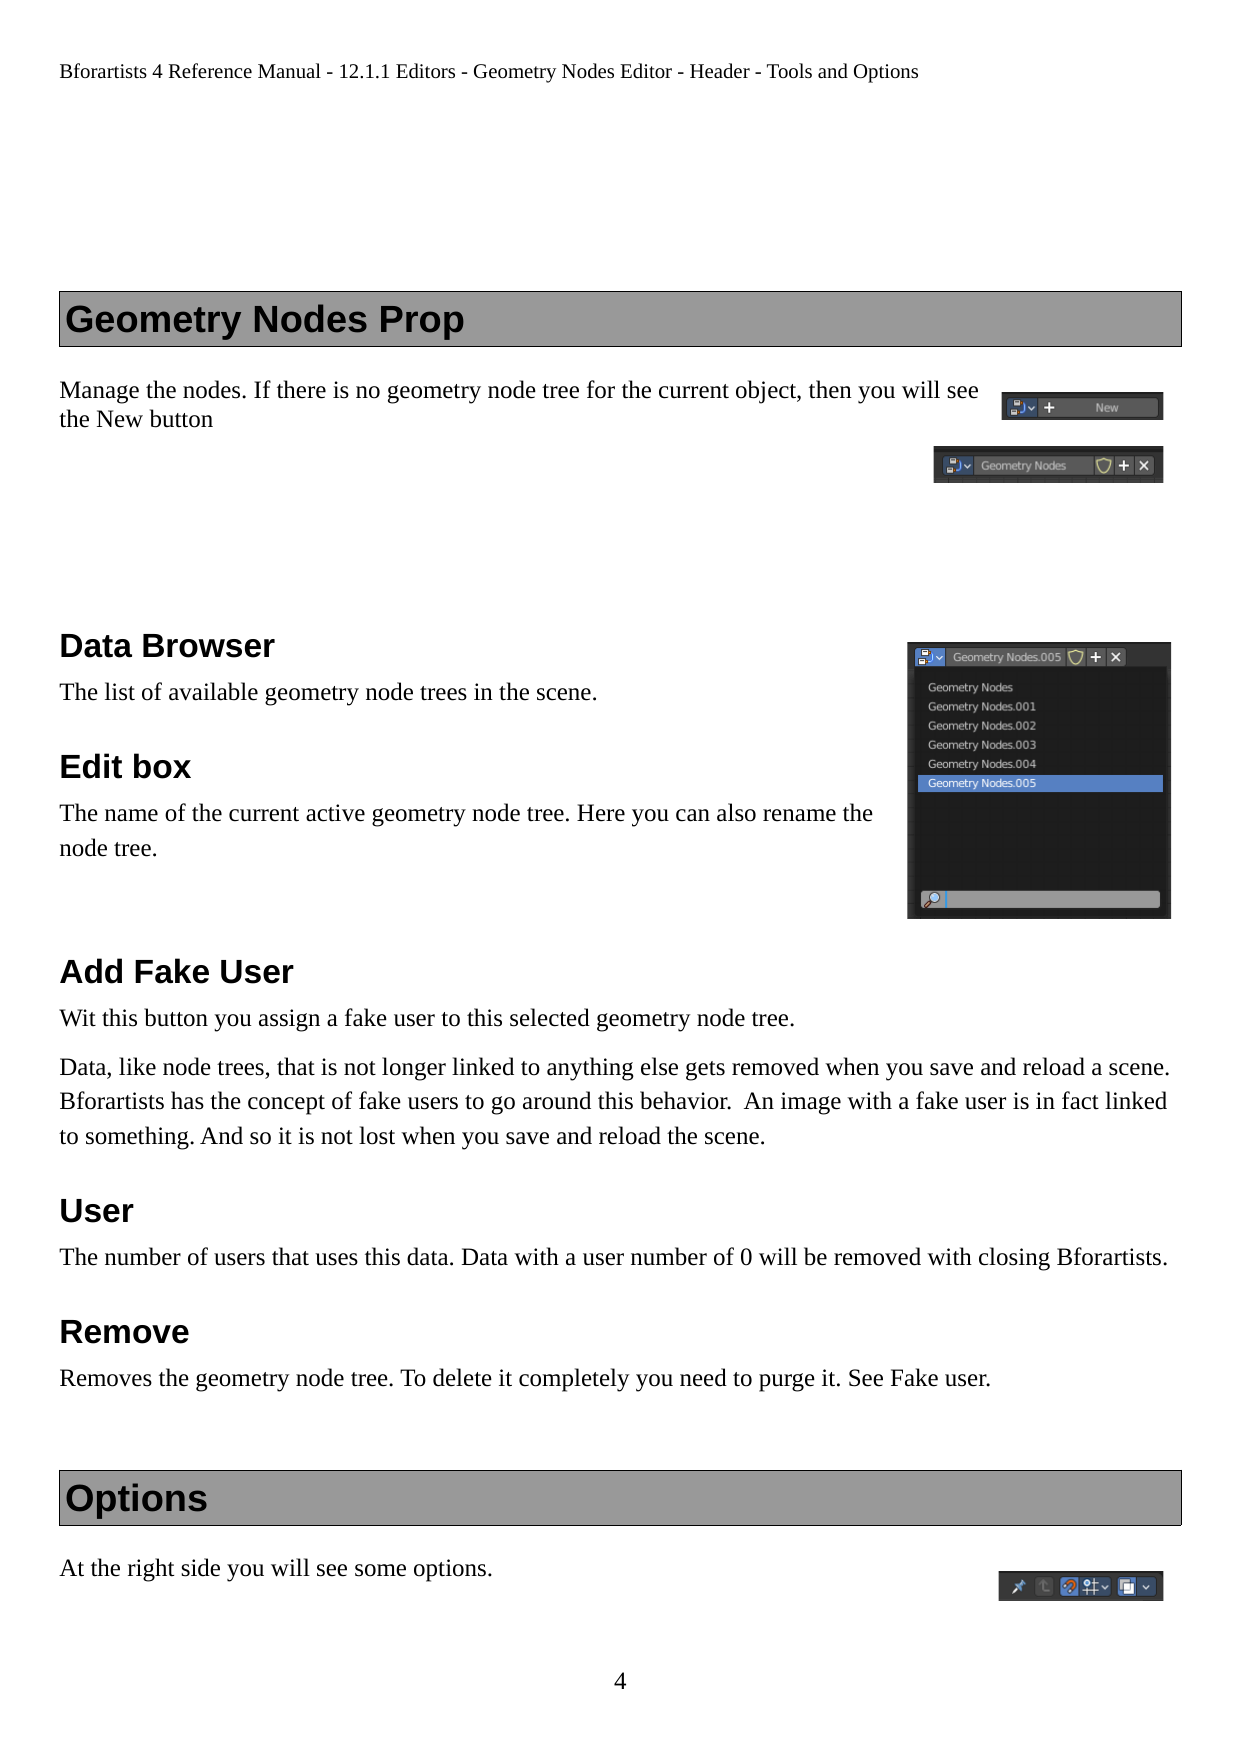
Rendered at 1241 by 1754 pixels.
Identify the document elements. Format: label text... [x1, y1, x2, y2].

subtitle User [59, 1191, 1181, 1229]
subtitle Edit box [59, 747, 907, 786]
subtitle [1172, 747, 1181, 786]
picture [933, 446, 1164, 483]
picture [907, 642, 1172, 919]
picture [998, 1571, 1164, 1601]
text The list of available geometry node trees in the scene. [59, 677, 907, 706]
text The name of the current active geometry node tree. Here you can also rename the node tree. [59, 798, 907, 861]
text At the right side you will see some options. [59, 1553, 1181, 1582]
picture [1001, 392, 1164, 420]
subtitle Data Browser [59, 626, 1181, 665]
subtitle Remove [59, 1312, 1181, 1350]
text Removes the geometry node tree. To delete it completely you need to purge it. See Fake user. [59, 1363, 1181, 1392]
table_header Options [60, 1471, 1181, 1525]
text The number of users that uses this data. Data with a user number of 0 will be removed with closing Bforartists. [59, 1242, 1181, 1271]
table_header Geometry Nodes Prop [60, 292, 1181, 346]
text Wit this button you assign a fake user to this selected geometry node tree. [59, 1003, 1181, 1032]
text Data, like node trees, that is not longer linked to anything else gets removed when you save and reload a scene. Bforartists has the concept of fake users to go around this behavior. An image with a fake user is in fact linked to something. And so it is not lost when you save and reload the scene. [59, 1052, 1181, 1149]
subtitle Add Fake User [59, 952, 1181, 990]
text Manage the nodes. If there is no geometry node tree for the current object, then you will see the New button [59, 375, 1181, 433]
